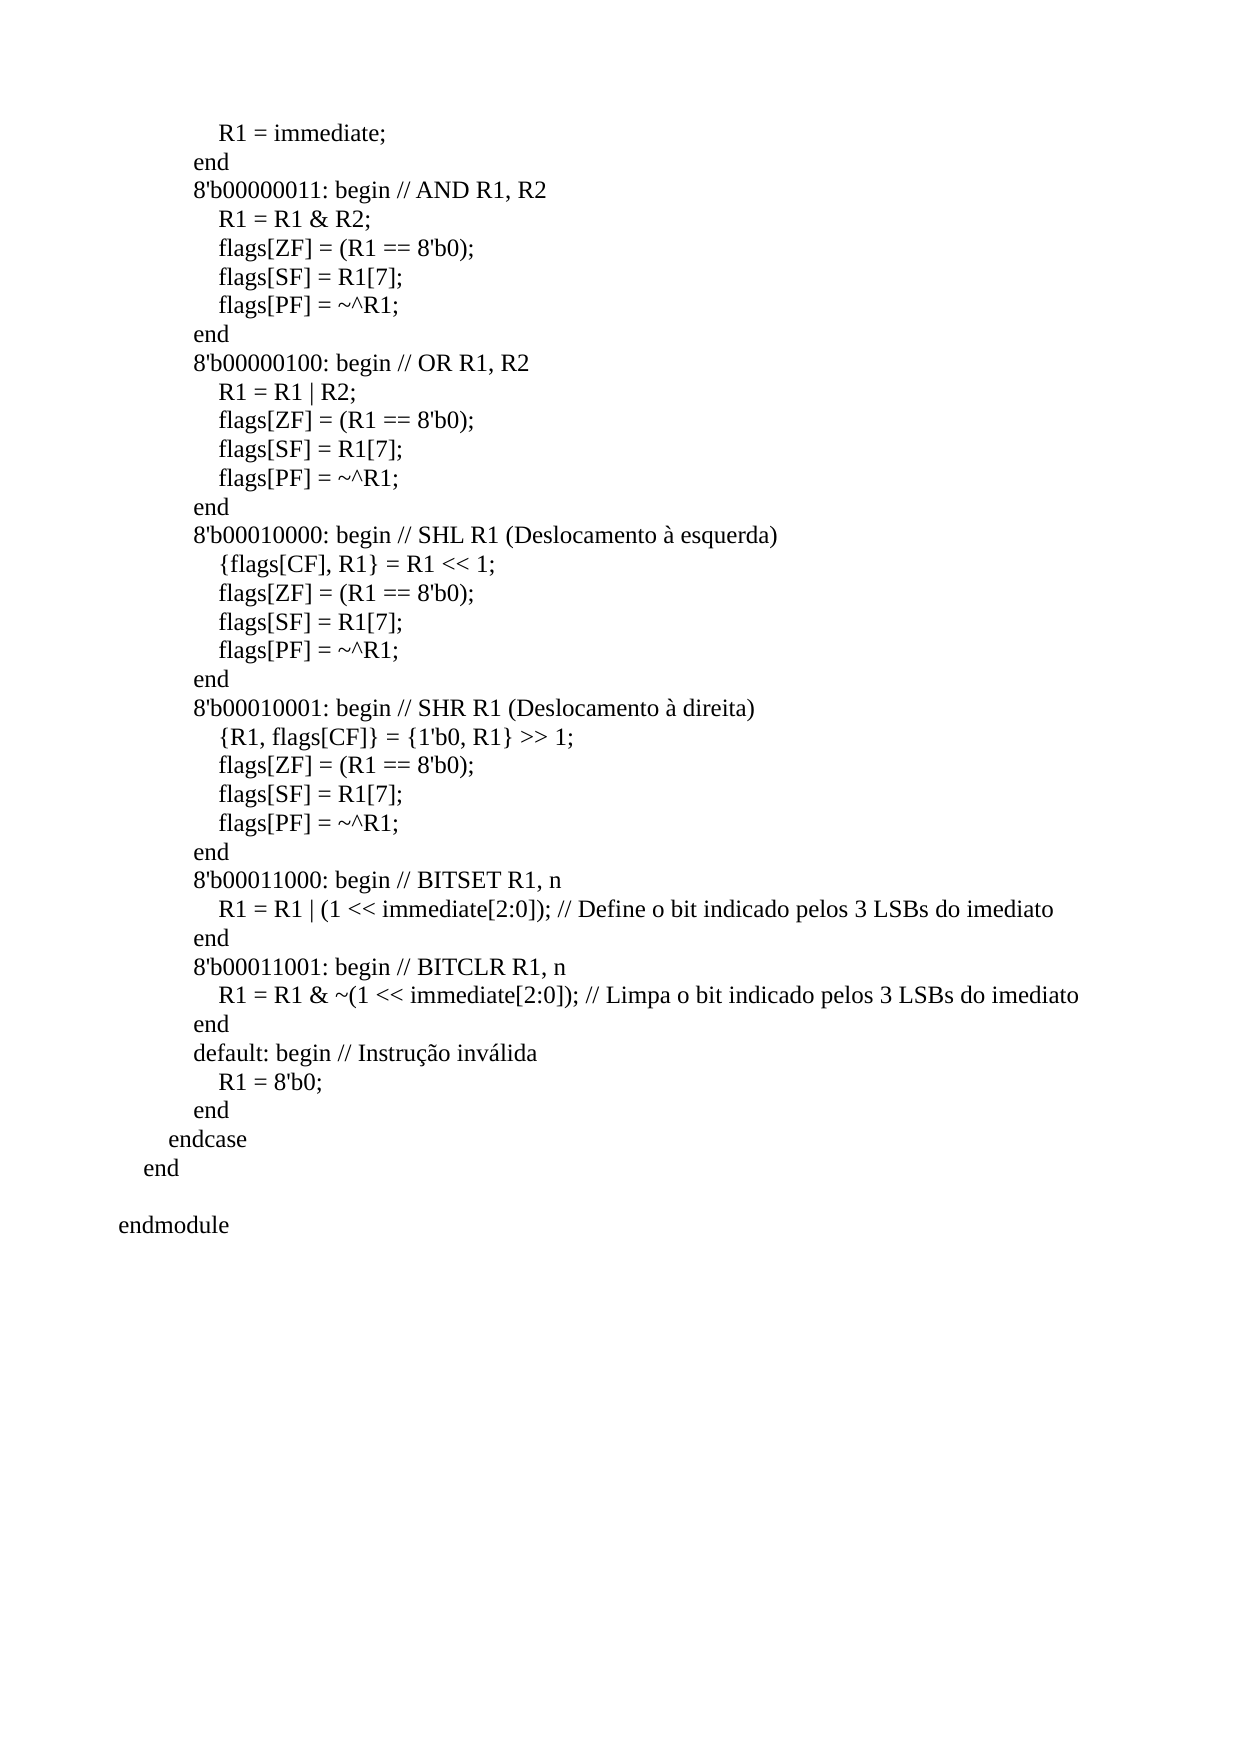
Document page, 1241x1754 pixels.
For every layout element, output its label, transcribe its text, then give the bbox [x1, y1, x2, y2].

text flags[ZF] = (R1 == 8'b0); [118, 406, 1122, 434]
text end [118, 1009, 1122, 1038]
text R1 = R1 | R2; [118, 377, 1122, 406]
text flags[PF] = ~^R1; [118, 636, 1122, 664]
text 8'b00011001: begin // BITCLR R1, n [118, 952, 1122, 981]
text flags[PF] = ~^R1; [118, 291, 1122, 319]
text 8'b00000100: begin // OR R1, R2 [118, 348, 1122, 377]
text {flags[CF], R1} = R1 << 1; [118, 549, 1122, 578]
text R1 = R1 & ~(1 << immediate[2:0]); // Limpa o bit indicado pelos 3 LSBs do imediato [118, 981, 1122, 1009]
text 8'b00011000: begin // BITSET R1, n [118, 866, 1122, 894]
text end [118, 1153, 1122, 1182]
text R1 = R1 | (1 << immediate[2:0]); // Define o bit indicado pelos 3 LSBs do imediato [118, 894, 1122, 923]
text flags[SF] = R1[7]; [118, 779, 1122, 808]
text end [118, 923, 1122, 952]
text endmodule [118, 1211, 1122, 1239]
text flags[PF] = ~^R1; [118, 463, 1122, 492]
text R1 = 8'b0; [118, 1067, 1122, 1096]
text end [118, 147, 1122, 176]
text end [118, 664, 1122, 693]
text flags[SF] = R1[7]; [118, 434, 1122, 463]
text flags[SF] = R1[7]; [118, 262, 1122, 291]
text end [118, 492, 1122, 521]
text end [118, 1096, 1122, 1124]
text end [118, 319, 1122, 348]
text flags[ZF] = (R1 == 8'b0); [118, 751, 1122, 779]
text R1 = R1 & R2; [118, 204, 1122, 233]
text 8'b00010001: begin // SHR R1 (Deslocamento à direita) [118, 693, 1122, 722]
text R1 = immediate; [118, 118, 1122, 147]
text 8'b00010000: begin // SHL R1 (Deslocamento à esquerda) [118, 521, 1122, 549]
text flags[SF] = R1[7]; [118, 607, 1122, 636]
text endcase [118, 1124, 1122, 1153]
text {R1, flags[CF]} = {1'b0, R1} >> 1; [118, 722, 1122, 751]
text flags[PF] = ~^R1; [118, 808, 1122, 837]
text end [118, 837, 1122, 866]
text flags[ZF] = (R1 == 8'b0); [118, 233, 1122, 262]
text flags[ZF] = (R1 == 8'b0); [118, 578, 1122, 607]
text default: begin // Instrução inválida [118, 1038, 1122, 1067]
text 8'b00000011: begin // AND R1, R2 [118, 176, 1122, 204]
